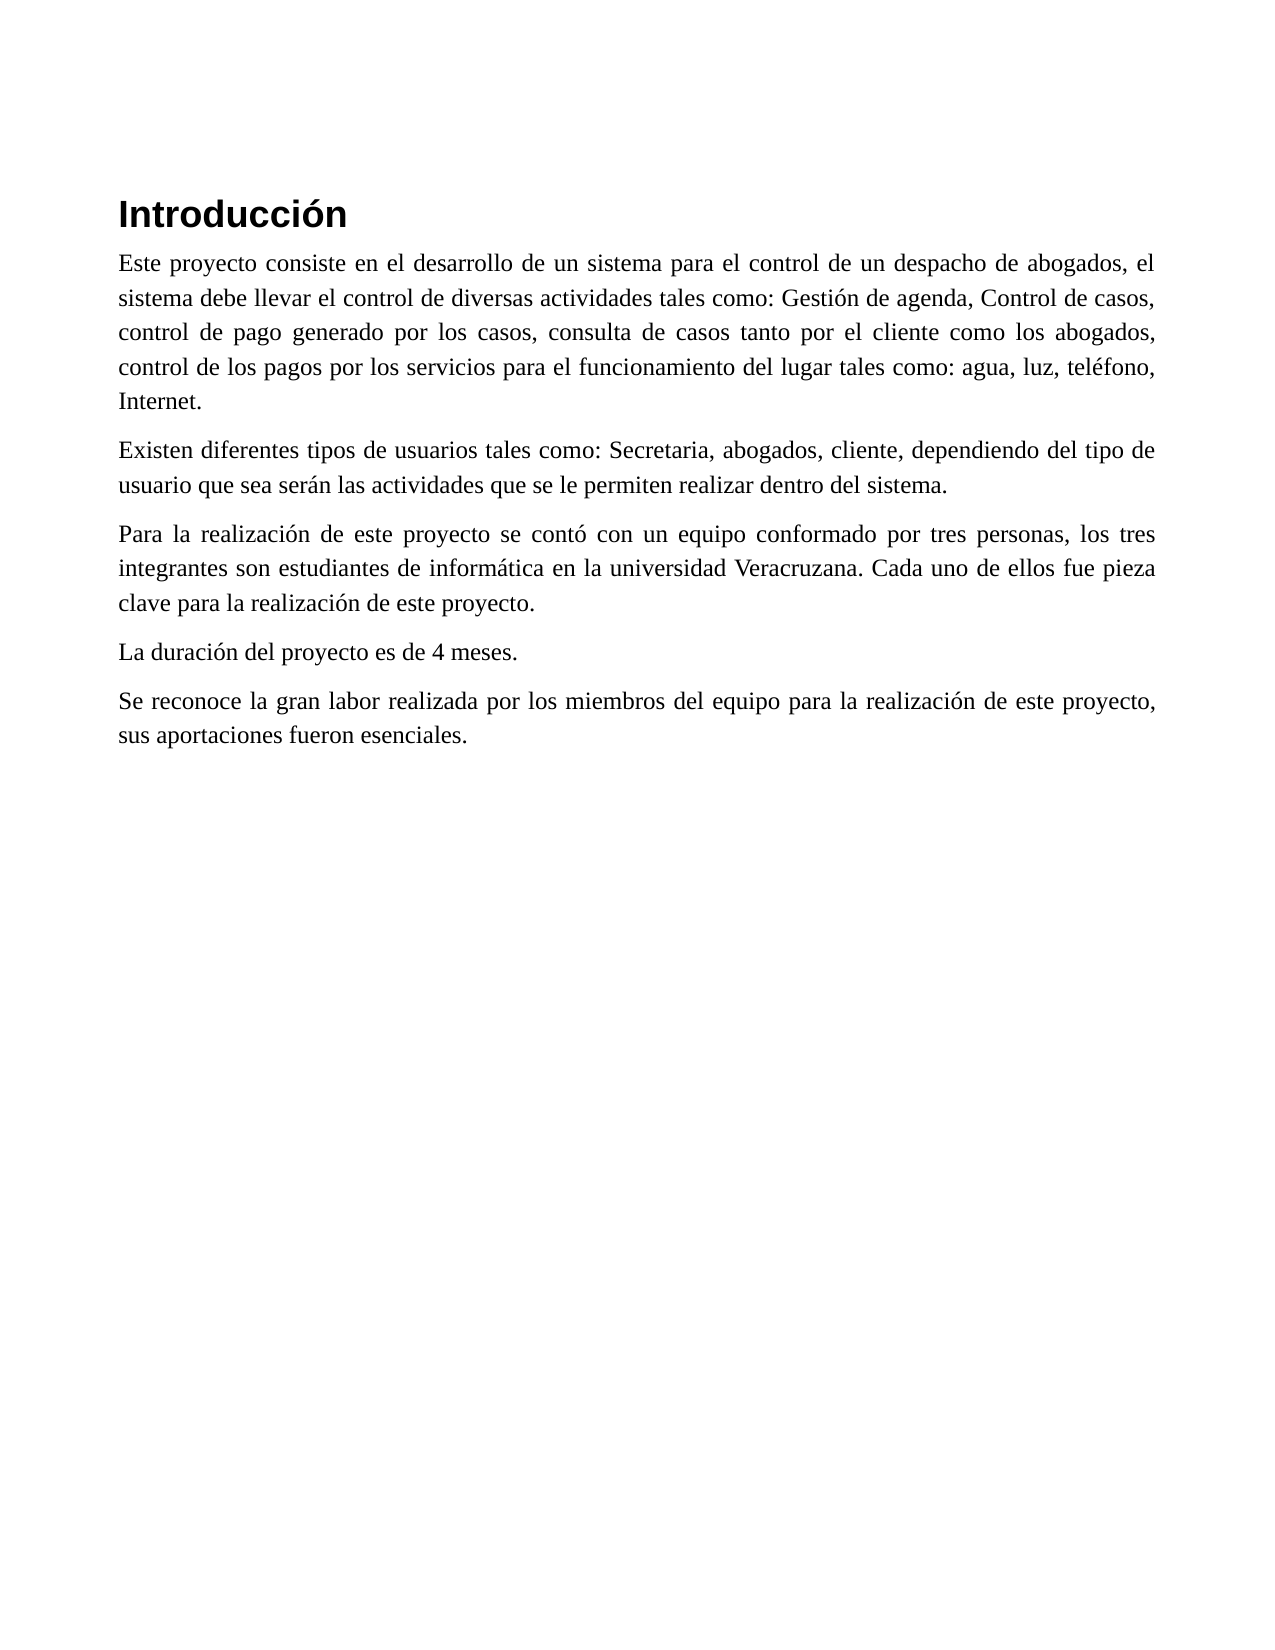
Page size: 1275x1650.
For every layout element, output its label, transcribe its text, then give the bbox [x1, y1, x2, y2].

text Para la realización de este proyecto se contó con un equipo conformado por tres personas, los tres integrantes son estudiantes de informática en la universidad Veracruzana. Cada uno de ellos fue pieza clave para la realización de este proyecto. [118, 519, 1157, 617]
text Este proyecto consiste en el desarrollo de un sistema para el control de un despacho de abogados, el sistema debe llevar el control de diversas actividades tales como: Gestión de agenda, Control de casos, control de pago generado por los casos, consulta de casos tanto por el cliente como los abogados, control de los pagos por los servicios para el funcionamiento del lugar tales como: agua, luz, teléfono, Internet. [118, 248, 1157, 415]
text Existen diferentes tipos de usuarios tales como: Secretaria, abogados, cliente, dependiendo del tipo de usuario que sea serán las actividades que se le permiten realizar dentro del sistema. [118, 435, 1157, 498]
text La duración del proyecto es de 4 meses. [118, 637, 1157, 666]
subtitle Introducción [118, 192, 1157, 236]
text Se reconoce la gran labor realizada por los miembros del equipo para la realización de este proyecto, sus aportaciones fueron esenciales. [118, 686, 1157, 749]
